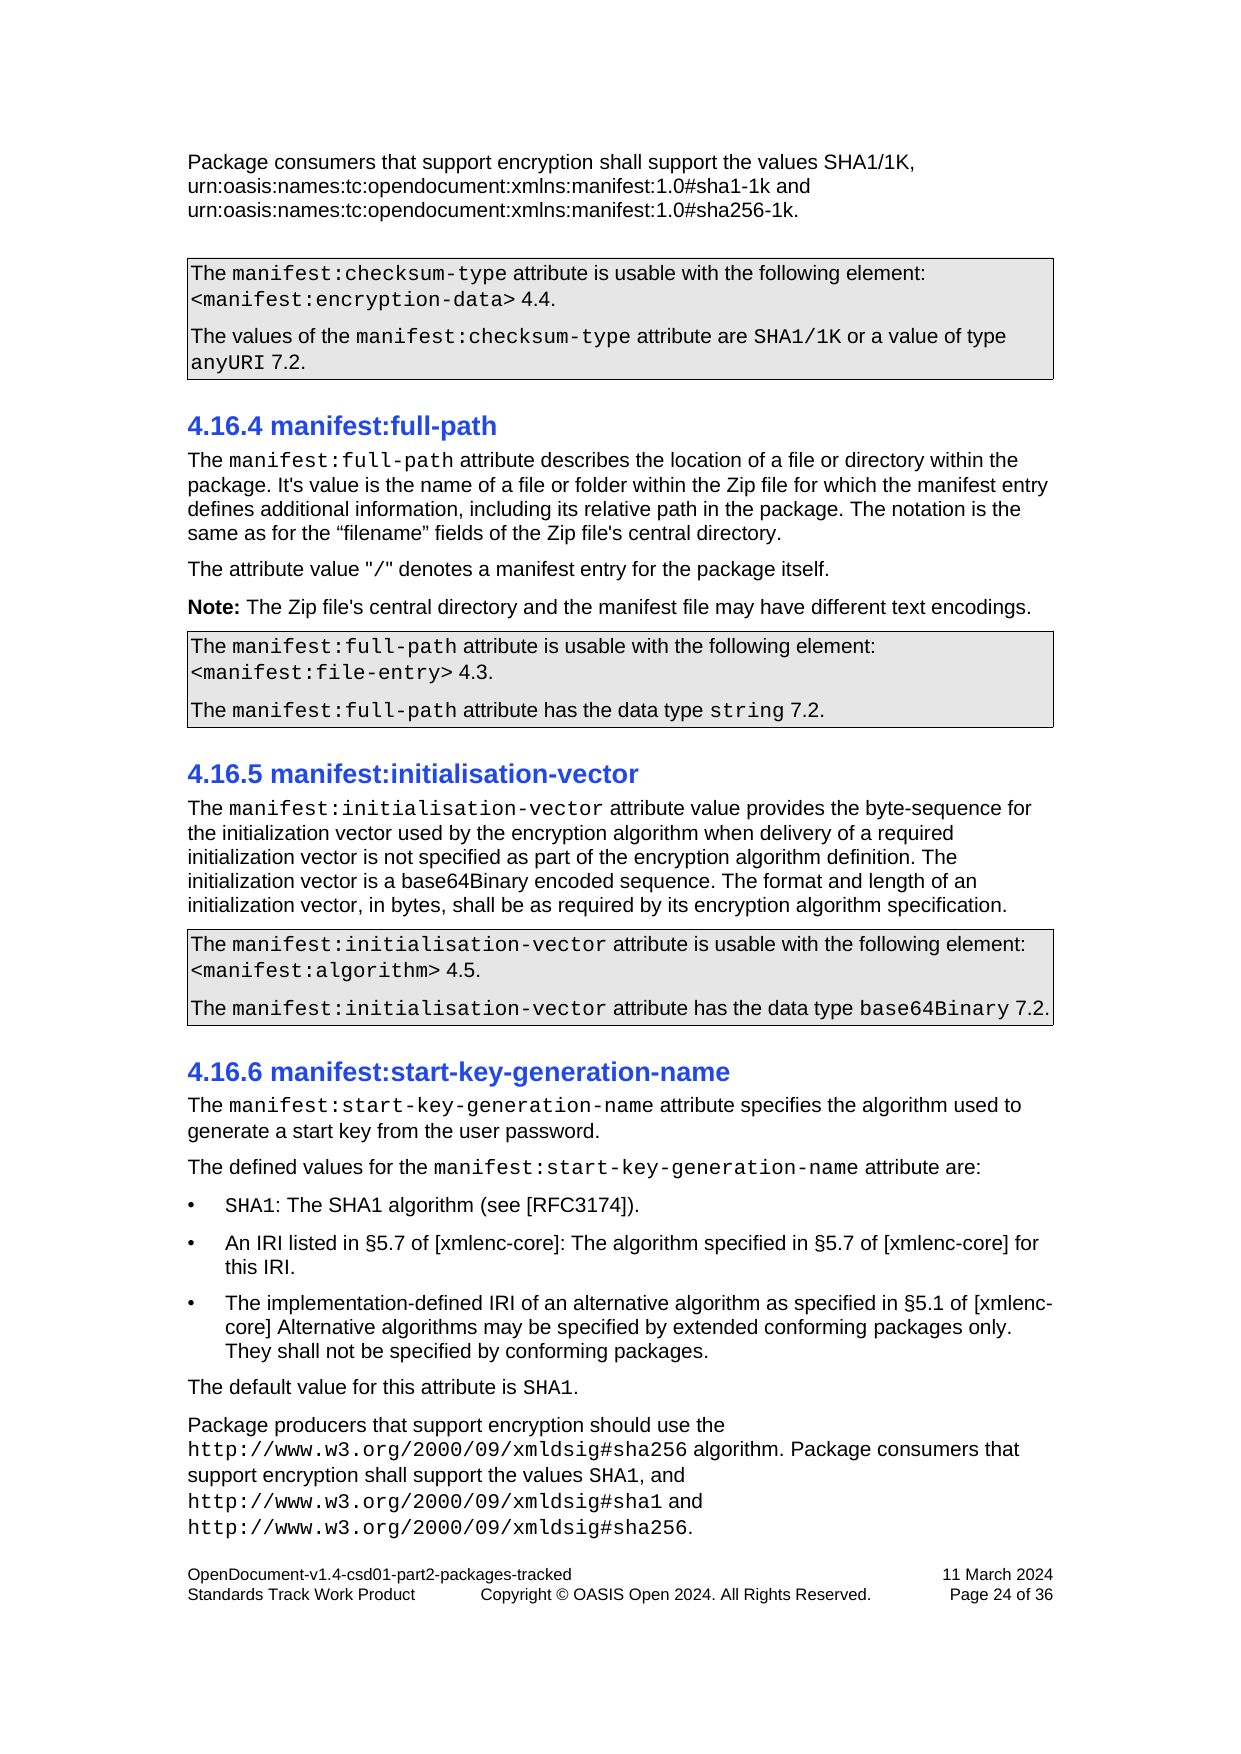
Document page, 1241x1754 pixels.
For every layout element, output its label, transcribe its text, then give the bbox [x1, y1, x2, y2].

text The default value for this attribute is SHA1. [187, 1375, 1053, 1401]
subtitle manifest:initialisation-vector [187, 758, 1053, 789]
text Note: The Zip file's central directory and the manifest file may have different text encodings. [187, 595, 1053, 619]
subtitle manifest:start-key-generation-name [187, 1056, 1053, 1087]
text The manifest:full-path attribute describes the location of a file or directory within the package. It's value is the name of a file or folder within the Zip file for which the manifest entry defines additional information, including its relative path in the package. The notation is the same as for the “filename” fields of the Zip file's central directory. [187, 447, 1053, 545]
list The manifest:full-path attribute has the data type string 7.2. [188, 695, 1053, 727]
text Package producers that support encryption should use the http://www.w3.org/2000/09/xmldsig#sha256 algorithm. Package consumers that support encryption shall support the values SHA1, and http://www.w3.org/2000/09/xmldsig#sha1 and http://www.w3.org/2000/09/xmldsig#sha256. [187, 1413, 1053, 1540]
text The attribute value "/" denotes a manifest entry for the package itself. [187, 557, 1053, 583]
subtitle manifest:full-path [187, 410, 1053, 441]
list The implementation-defined IRI of an alternative algorithm as specified in §5.1 of [xmlenc-core] Alternative algorithms may be specified by extended conforming packages only. They shall not be specified by conforming packages. [187, 1291, 1053, 1363]
text The defined values for the manifest:start-key-generation-name attribute are: [187, 1155, 1053, 1181]
list The manifest:initialisation-vector attribute has the data type base64Binary 7.2. [188, 993, 1053, 1025]
text The manifest:start-key-generation-name attribute specifies the algorithm used to generate a start key from the user password. [187, 1093, 1053, 1143]
list The manifest:full-path attribute is usable with the following element: <manifest:file-entry> 4.3. [188, 632, 1053, 686]
list SHA1: The SHA1 algorithm (see [RFC3174]). [187, 1193, 1053, 1219]
text The manifest:initialisation-vector attribute value provides the byte-sequence for the initialization vector used by the encryption algorithm when delivery of a required initialization vector is not specified as part of the encryption algorithm definition. The initialization vector is a base64Binary encoded sequence. The format and length of an initialization vector, in bytes, shall be as required by its encryption algorithm specification. [187, 795, 1053, 917]
list An IRI listed in §5.7 of [xmlenc-core]: The algorithm specified in §5.7 of [xmlenc-core] for this IRI. [187, 1231, 1053, 1279]
text Package consumers that support encryption shall support the values SHA1/1K, urn:oasis:names:tc:opendocument:xmlns:manifest:1.0#sha1-1k and urn:oasis:names:tc:opendocument:xmlns:manifest:1.0#sha256-1k. [187, 150, 1053, 222]
list The manifest:initialisation-vector attribute is usable with the following element: <manifest:algorithm> 4.5. [188, 930, 1053, 984]
list The manifest:checksum-type attribute is usable with the following element: <manifest:encryption-data> 4.4. [188, 259, 1053, 312]
list The values of the manifest:checksum-type attribute are SHA1/1K or a value of type anyURI 7.2. [188, 321, 1053, 379]
